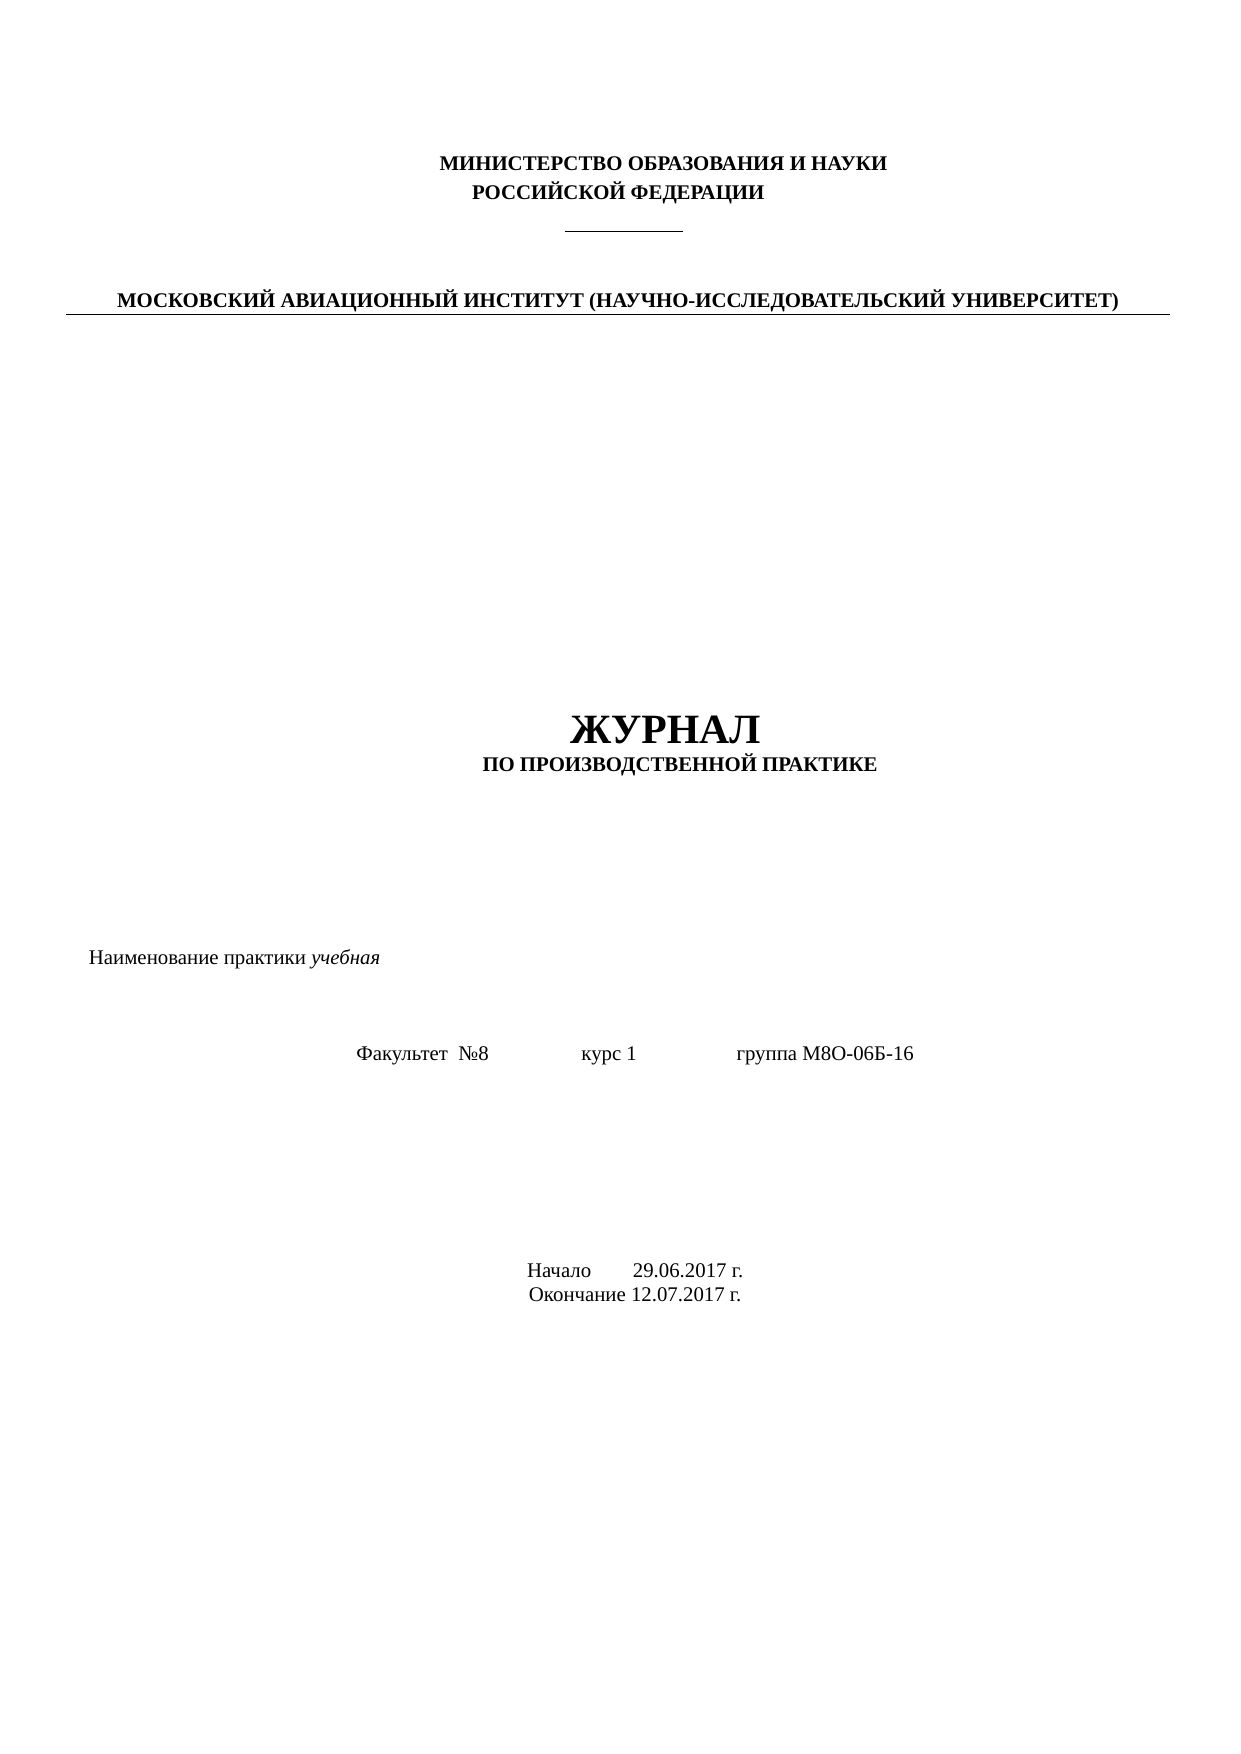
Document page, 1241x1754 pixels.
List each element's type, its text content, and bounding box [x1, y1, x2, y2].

table_cell МОСКОВСКИЙ АВИАЦИОННЫЙ ИНСТИТУТ (НАУЧНО-ИССЛЕДОВАТЕЛЬСКИЙ УНИВЕРСИТЕТ) [66, 285, 1170, 314]
table_cell [508, 256, 728, 285]
table_cell [729, 256, 949, 285]
table_cell [287, 256, 508, 285]
table_cell [66, 207, 244, 256]
table_cell [244, 207, 565, 256]
list ЖУРНАЛ [89, 704, 1181, 752]
text Факультет №8 курс 1 группа М8О-06Б-16 [89, 1041, 1181, 1065]
list ПО ПРОИЗВОДСТВЕННОЙ ПРАКТИКЕ [89, 752, 1181, 776]
text Наименование практики учебная [89, 945, 1181, 969]
table_cell [949, 256, 1170, 285]
table_cell [565, 232, 683, 256]
table_cell [66, 315, 1170, 343]
table_header МИНИСТЕРСТВО ОБРАЗОВАНИЯ И НАУКИ [66, 149, 1170, 178]
text Окончание 12.07.2017 г. [89, 1282, 1181, 1306]
text Начало 29.06.2017 г. [89, 1258, 1181, 1282]
table_cell [66, 256, 287, 285]
table_cell [683, 207, 904, 256]
table_cell [904, 207, 1170, 256]
table_cell [565, 207, 683, 231]
table_cell РОССИЙСКОЙ ФЕДЕРАЦИИ [66, 178, 1170, 207]
